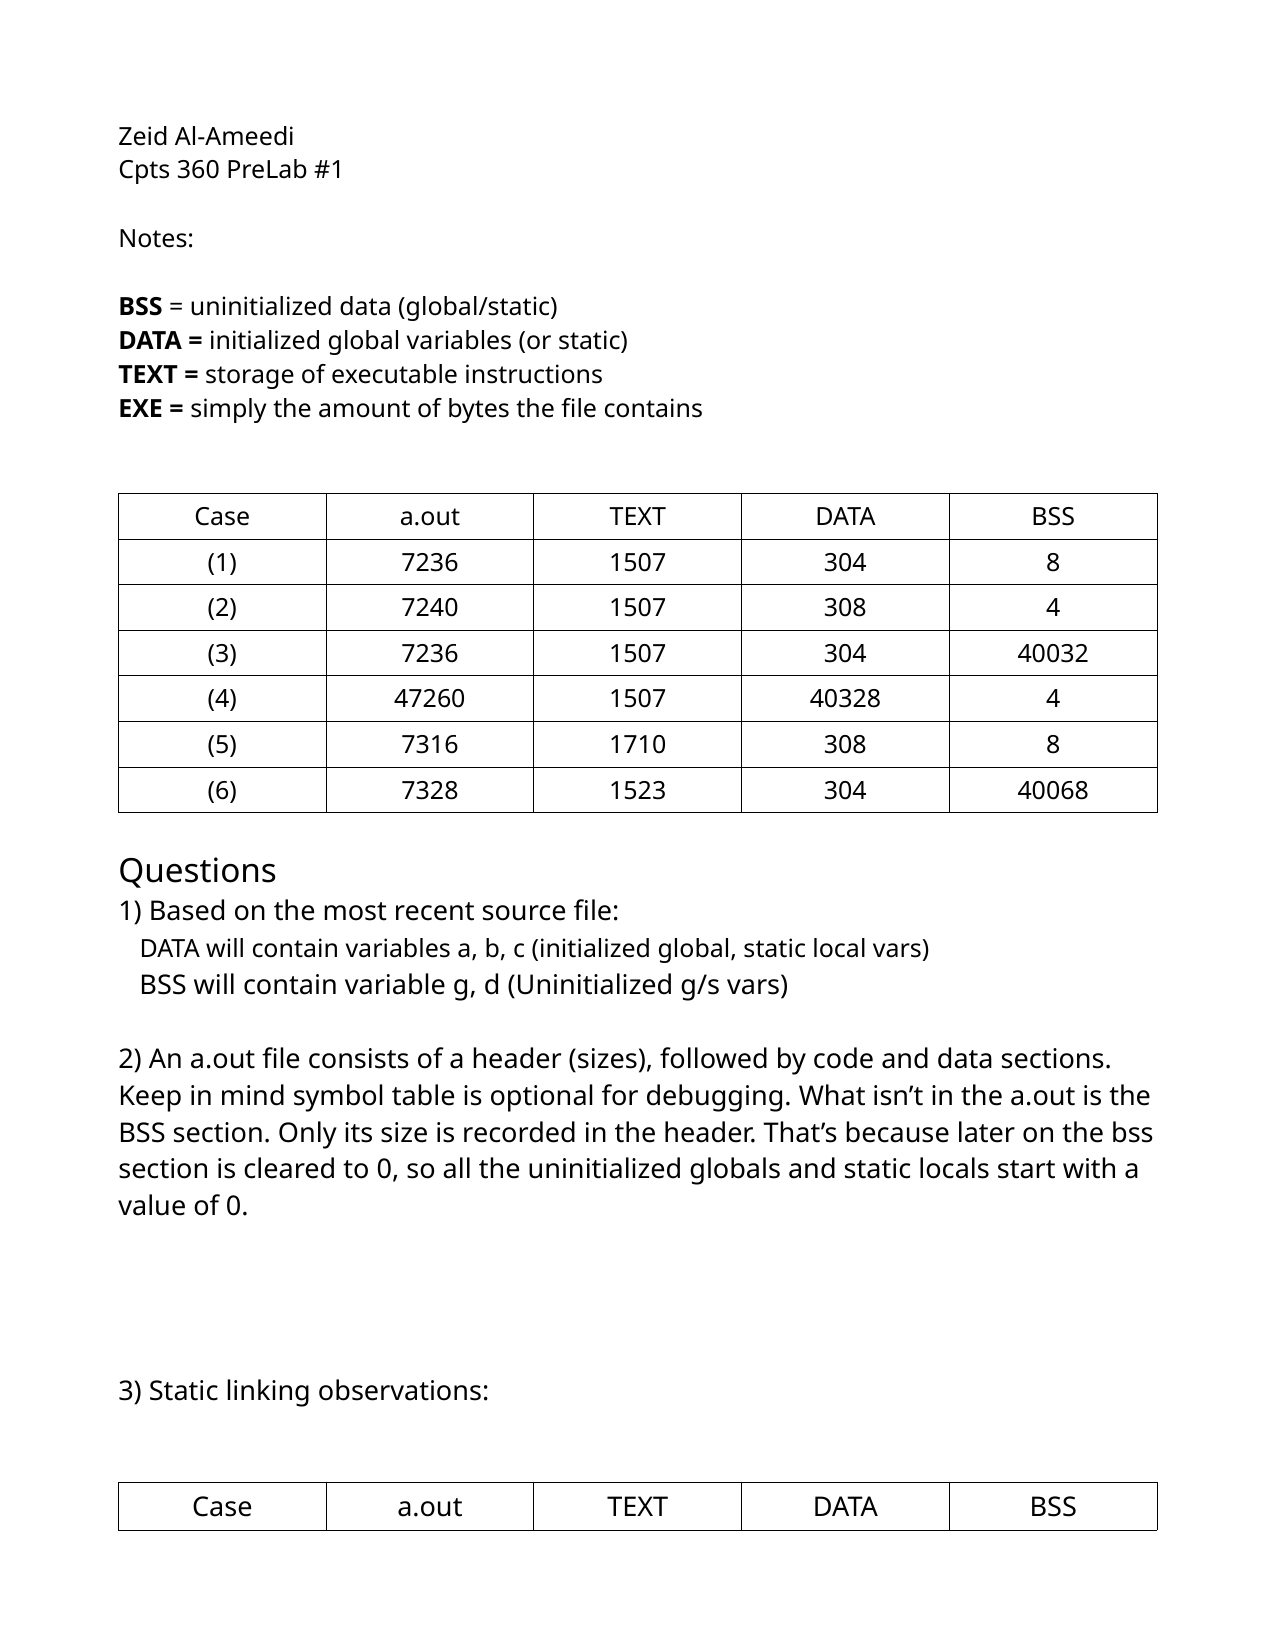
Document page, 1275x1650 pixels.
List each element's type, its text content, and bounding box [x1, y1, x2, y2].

table_cell (6) [119, 768, 326, 812]
table_cell 7236 [327, 631, 533, 675]
table_cell 1710 [534, 722, 741, 767]
table_cell 7236 [327, 540, 533, 584]
table_cell 4 [950, 585, 1157, 630]
table_header DATA [742, 494, 949, 538]
table_cell 304 [742, 540, 949, 584]
table_header a.out [327, 1483, 533, 1530]
table_cell (5) [119, 722, 326, 767]
text DATA = initialized global variables (or static) [118, 322, 1157, 357]
table_cell 47260 [327, 676, 533, 721]
table_cell 7240 [327, 585, 533, 630]
table_header BSS [950, 1483, 1157, 1530]
table_cell (1) [119, 540, 326, 584]
table_header DATA [742, 1483, 949, 1530]
table_cell 40032 [950, 631, 1157, 675]
table_header TEXT [534, 494, 741, 538]
table_cell 7316 [327, 722, 533, 767]
table_cell 1507 [534, 631, 741, 675]
text 2) An a.out file consists of a header (sizes), followed by code and data sections. Keep in mind symbol table is optional for debugging. What isn’t in the a.out is the BSS section. Only its size is recorded in the header. That’s because later on the bss section is cleared to 0, so all the uninitialized globals and static locals start with a value of 0. [118, 1039, 1157, 1224]
table_header Case [119, 1483, 326, 1530]
table_cell 4 [950, 676, 1157, 721]
table_header BSS [950, 494, 1157, 538]
table_cell 304 [742, 768, 949, 812]
text EXE = simply the amount of bytes the file contains [118, 391, 1157, 425]
table_cell (4) [119, 676, 326, 721]
text Questions 1) Based on the most recent source file: DATA will contain variables a, b, c (initialized global, static local vars) BSS will contain variable g, d (Uninitialized g/s vars) [118, 846, 1157, 1002]
table_cell 308 [742, 585, 949, 630]
table_cell 8 [950, 540, 1157, 584]
table_cell (3) [119, 631, 326, 675]
table_header Case [119, 494, 326, 538]
text TEXT = storage of executable instructions [118, 357, 1157, 391]
text Cpts 360 PreLab #1 [118, 152, 1157, 186]
text Zeid Al-Ameedi [118, 118, 1157, 152]
table_cell 1507 [534, 676, 741, 721]
table_cell 8 [950, 722, 1157, 767]
table_cell 1523 [534, 768, 741, 812]
text Notes: [118, 220, 1157, 254]
table_cell 7328 [327, 768, 533, 812]
table_header a.out [327, 494, 533, 538]
text BSS = uninitialized data (global/static) [118, 288, 1157, 322]
table_cell 304 [742, 631, 949, 675]
text 3) Static linking observations: [118, 1371, 1157, 1408]
table_header TEXT [534, 1483, 741, 1530]
table_cell 40328 [742, 676, 949, 721]
table_cell (2) [119, 585, 326, 630]
table_cell 308 [742, 722, 949, 767]
table_cell 40068 [950, 768, 1157, 812]
table_cell 1507 [534, 585, 741, 630]
table_cell 1507 [534, 540, 741, 584]
